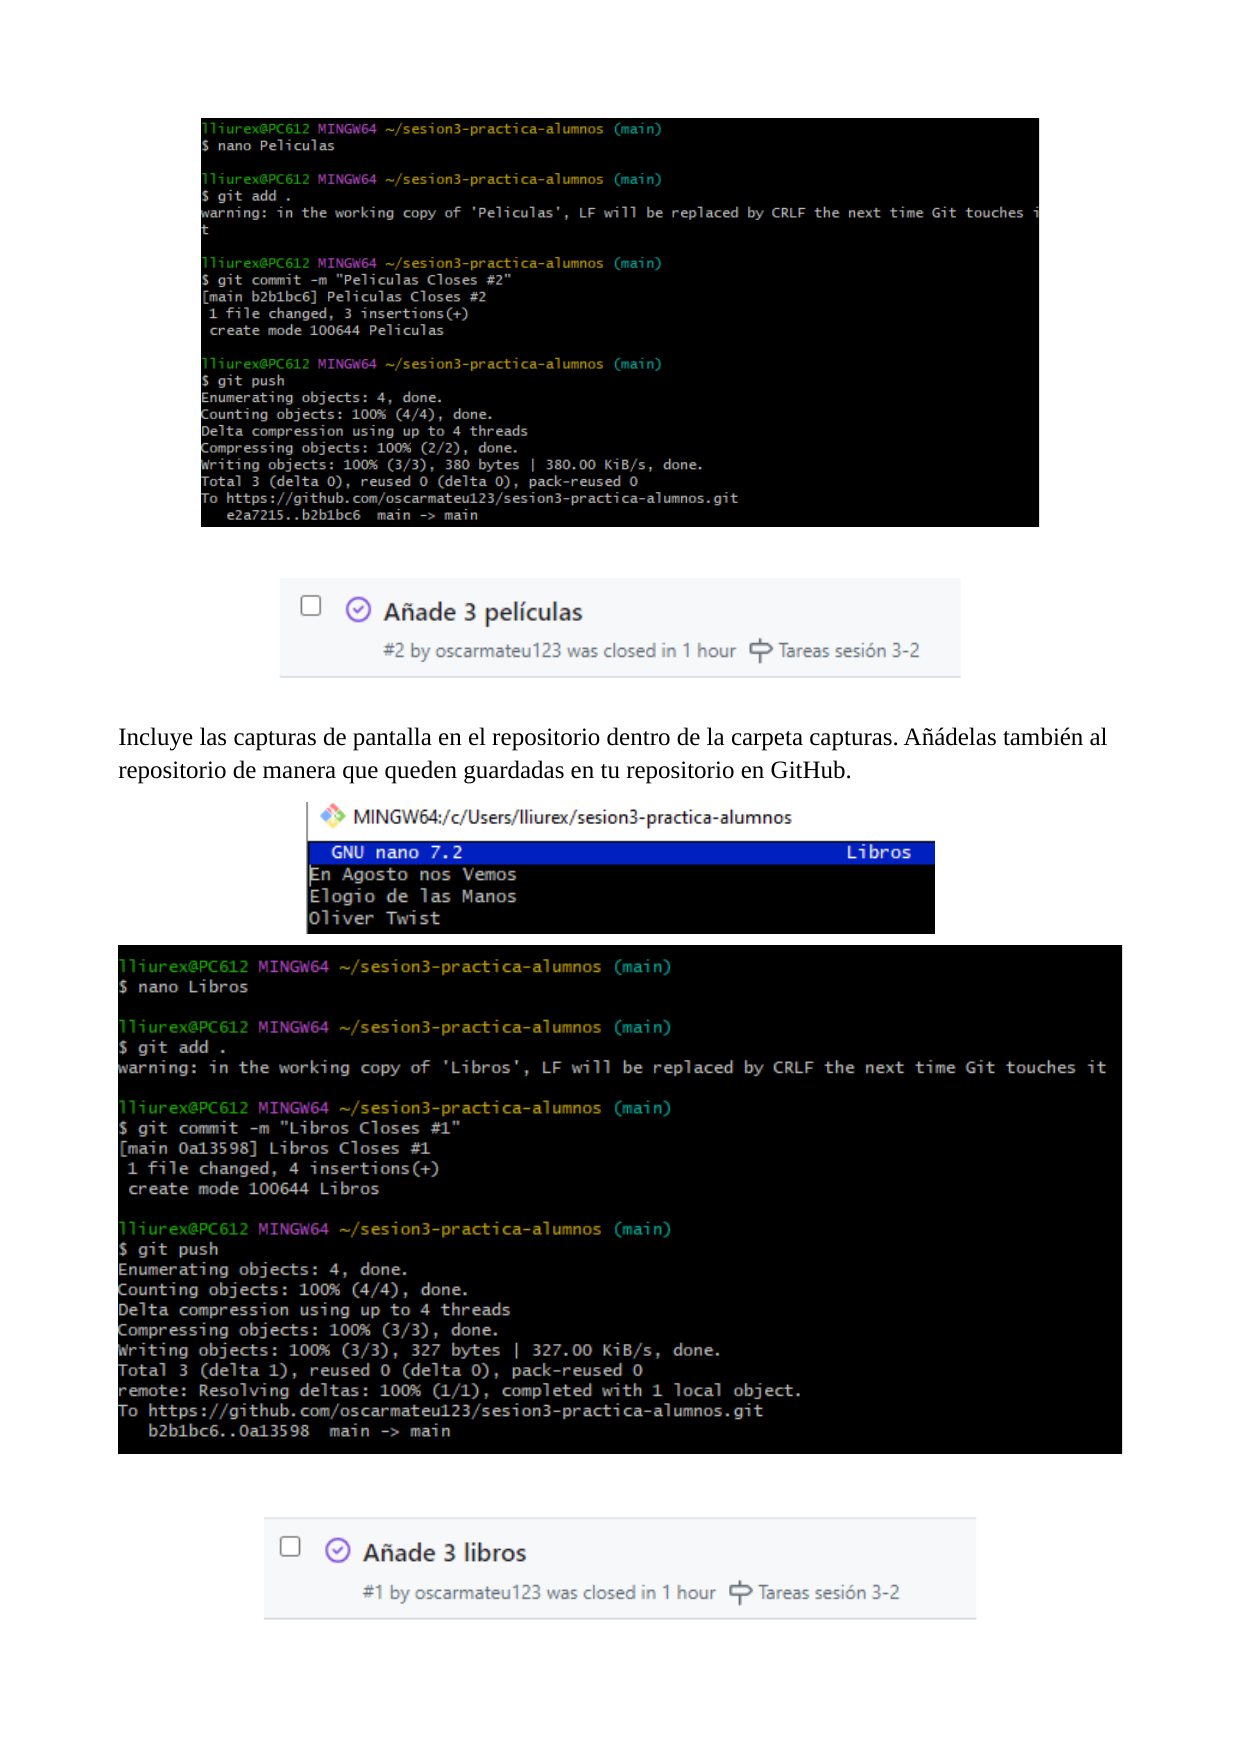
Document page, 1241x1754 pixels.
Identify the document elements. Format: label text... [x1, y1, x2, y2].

picture [118, 945, 1123, 1454]
text Incluye las capturas de pantalla en el repositorio dentro de la carpeta capturas. Añádelas también al repositorio de manera que queden guardadas en tu repositorio en GitHub. [118, 722, 1122, 783]
picture [279, 578, 961, 686]
picture [305, 802, 935, 934]
picture [263, 1505, 977, 1626]
picture [201, 118, 1040, 527]
